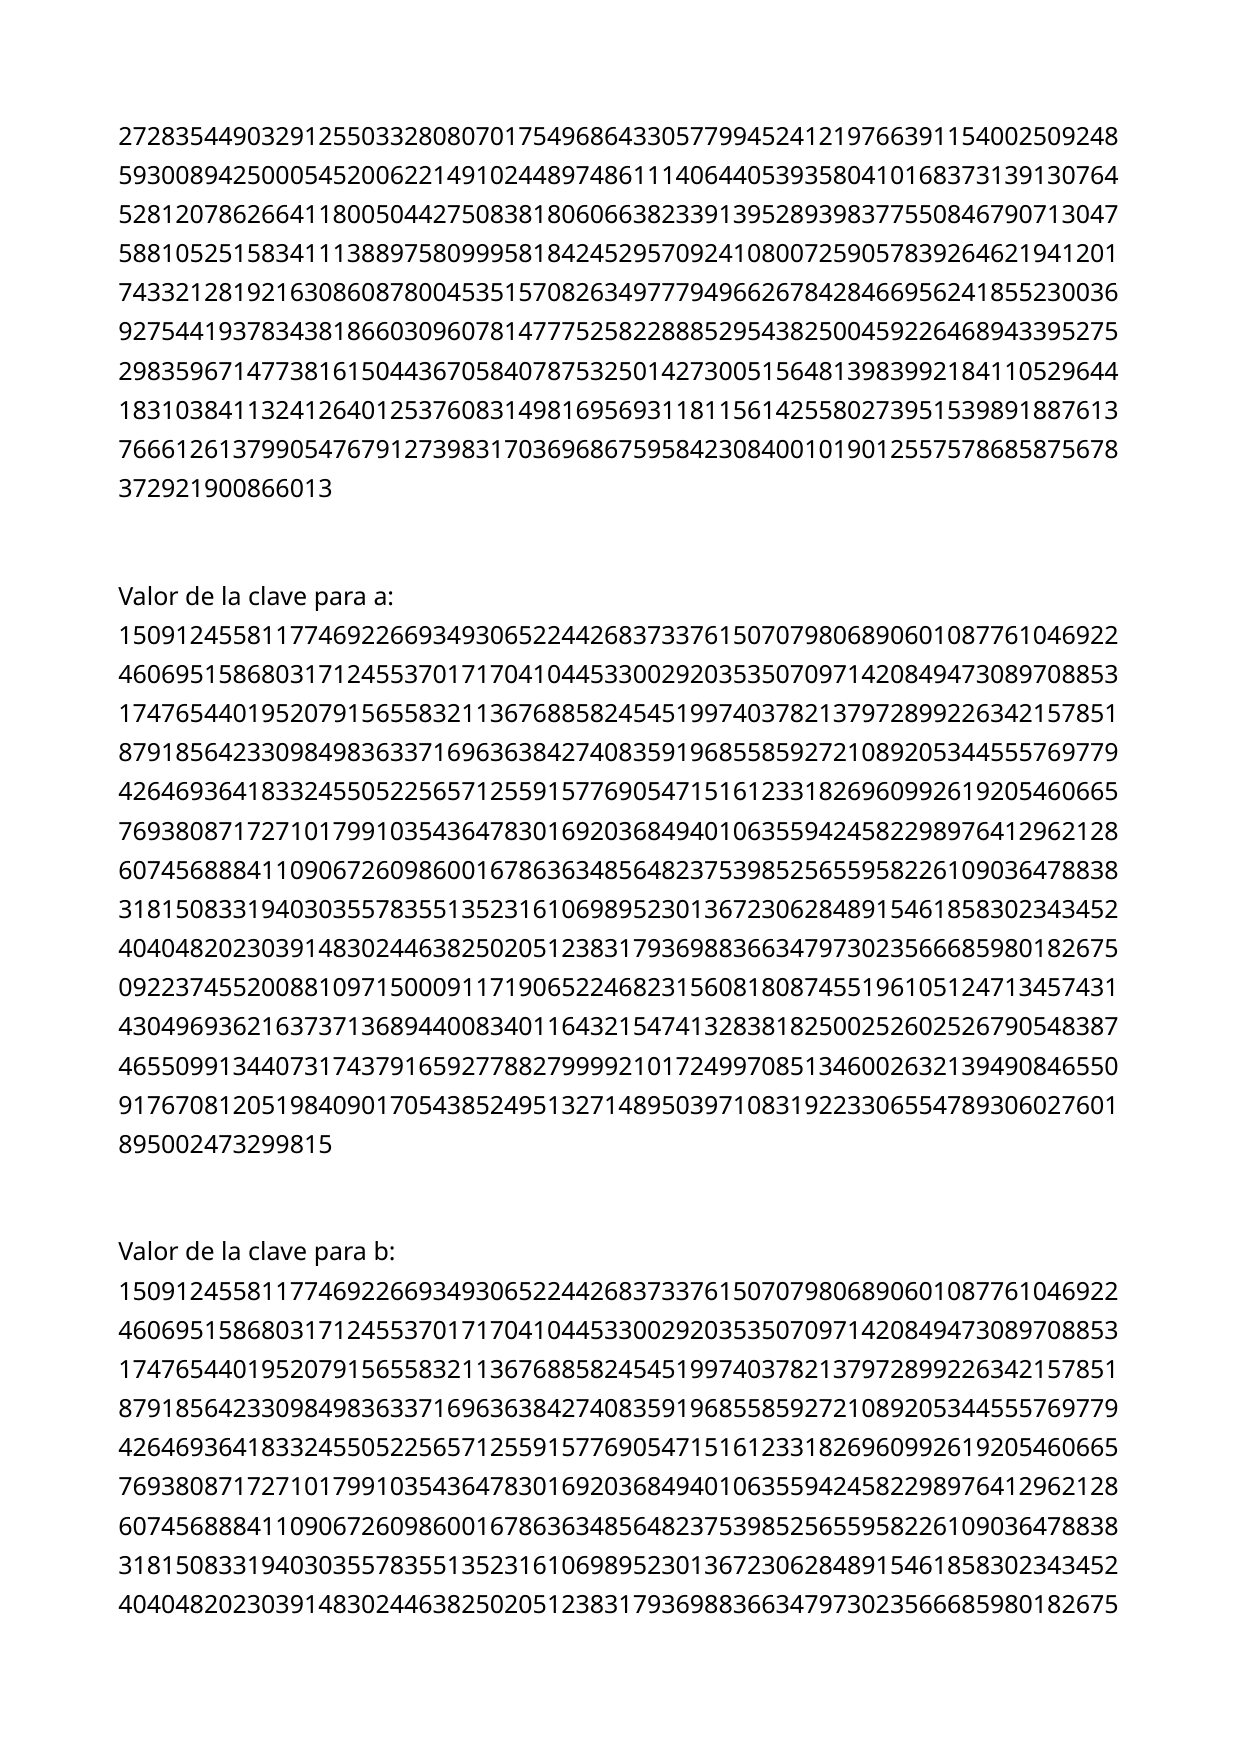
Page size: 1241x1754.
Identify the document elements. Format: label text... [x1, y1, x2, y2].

text Valor de la clave para b: 150912455811774692266934930652244268373376150707980689060108776104692246069515868031712455370171704104453300292035350709714208494730897088531747654401952079156558321136768858245451997403782137972899226342157851879185642330984983633716963638427408359196855859272108920534455576977942646936418332455052256571255915776905471516123318269609926192054606657693808717271017991035436478301692036849401063559424582298976412962128607456888411090672609860016786363485648237539852565595822610903647883831815083319403035578355135231610698952301367230628489154618583023434524040482023039148302446382502051238317936988366347973023566685980182675 [118, 1234, 1122, 1621]
text Valor de la clave para a: 1509124558117746922669349306522442683733761507079806890601087761046922460695158680317124553701717041044533002920353507097142084947308970885317476544019520791565583211367688582454519974037821379728992263421578518791856423309849836337169636384274083591968558592721089205344555769779426469364183324550522565712559157769054715161233182696099261920546066576938087172710179910354364783016920368494010635594245822989764129621286074568884110906726098600167863634856482375398525655958226109036478838318150833194030355783551352316106989523013672306284891546185830234345240404820230391483024463825020512383179369883663479730235666859801826750922374552008810971500091171906522468231560818087455196105124713457431430496936216373713689440083401164321547413283818250025260252679054838746550991344073174379165927788279999210172499708513460026321394908465509176708120519840901705438524951327148950397108319223306554789306027601895002473299815 [118, 578, 1122, 1161]
text 272835449032912550332808070175496864330577994524121976639115400250924859300894250005452006221491024489748611140644053935804101683731391307645281207862664118005044275083818060663823391395289398377550846790713047588105251583411138897580999581842452957092410800725905783926462194120174332128192163086087800453515708263497779496626784284669562418552300369275441937834381866030960781477752582288852954382500459226468943395275298359671477381615044367058407875325014273005156481398399218411052964418310384113241264012537608314981695693118115614255802739515398918876137666126137990547679127398317036968675958423084001019012557578685875678372921900866013 [118, 118, 1122, 505]
